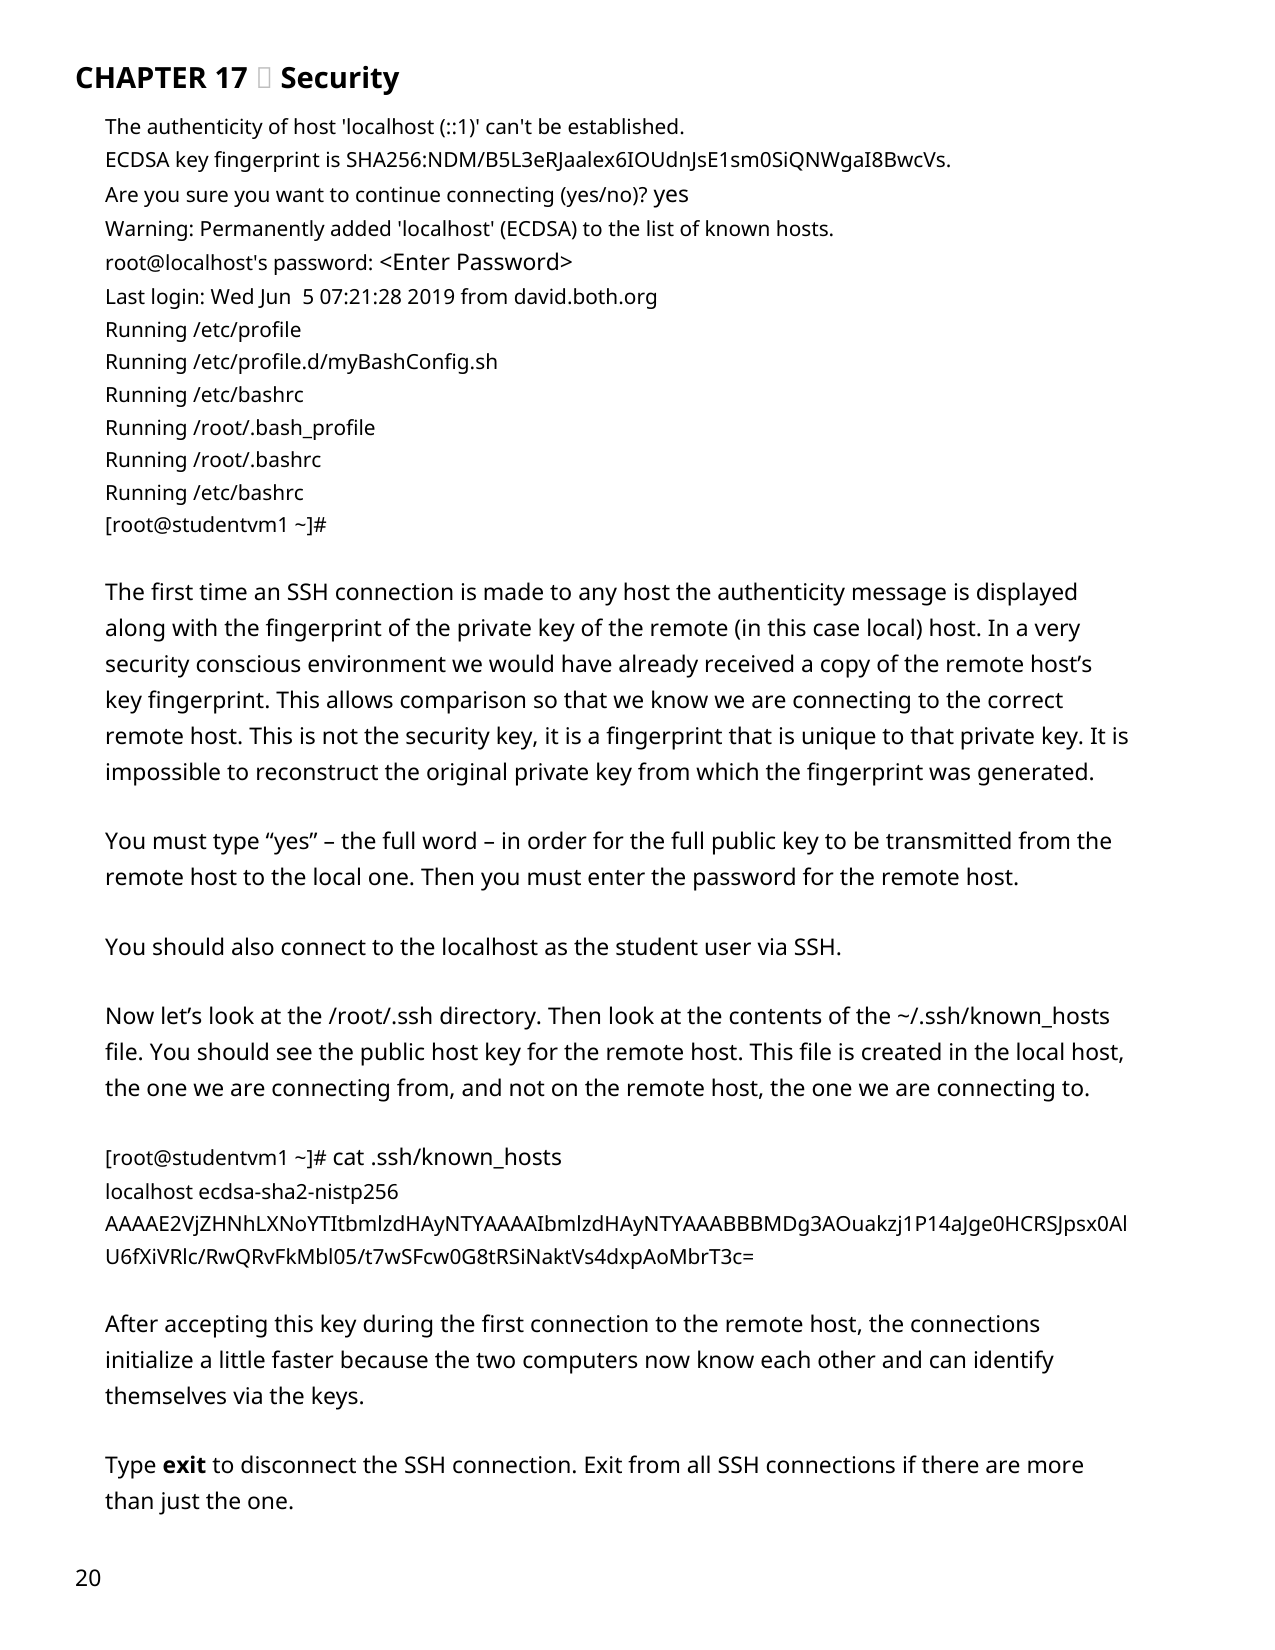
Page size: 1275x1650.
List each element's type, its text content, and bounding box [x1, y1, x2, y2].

text ECDSA key fingerprint is SHA256:NDM/B5L3eRJaalex6IOUdnJsE1sm0SiQNWgaI8BwcVs. [105, 145, 1132, 173]
text Last login: Wed Jun 5 07:21:28 2019 from david.both.org [105, 282, 1132, 311]
text Type exit to disconnect the SSH connection. Exit from all SSH connections if there are more than just the one. [105, 1449, 1132, 1516]
text Are you sure you want to continue connecting (yes/no)? yes [105, 178, 1132, 209]
text The first time an SSH connection is made to any host the authenticity message is displayed along with the fingerprint of the private key of the remote (in this case local) host. In a very security conscious environment we would have already received a copy of the remote host’s key fingerprint. This allows comparison so that we know we are connecting to the correct remote host. This is not the security key, it is a fingerprint that is unique to that private key. It is impossible to reconstruct the original private key from which the fingerprint was generated. [105, 576, 1132, 787]
text Running /root/.bashrc [105, 445, 1132, 474]
text localhost ecdsa-sha2-nistp256 AAAAE2VjZHNhLXNoYTItbmlzdHAyNTYAAAAIbmlzdHAyNTYAAABBBMDg3AOuakzj1P14aJge0HCRSJpsx0AlU6fXiVRlc/RwQRvFkMbl05/t7wSFcw0G8tRSiNaktVs4dxpAoMbrT3c= [105, 1177, 1132, 1271]
text You should also connect to the localhost as the student user via SSH. [105, 931, 1132, 962]
text [root@studentvm1 ~]# cat .ssh/known_hosts [105, 1141, 1132, 1172]
text Running /etc/bashrc [105, 478, 1132, 506]
text Warning: Permanently added 'localhost' (ECDSA) to the list of known hosts. [105, 214, 1132, 242]
text Running /etc/profile [105, 315, 1132, 343]
text You must type “yes” – the full word – in order for the full public key to be transmitted from the remote host to the local one. Then you must enter the password for the remote host. [105, 825, 1132, 892]
text root@localhost's password: <Enter Password> [105, 246, 1132, 277]
text Now let’s look at the /root/.ssh directory. Then look at the contents of the ~/.ssh/known_hosts file. You should see the public host key for the remote host. This file is created in the local host, the one we are connecting from, and not on the remote host, the one we are connecting to. [105, 1000, 1132, 1103]
text The authenticity of host 'localhost (::1)' can't be established. [105, 112, 1132, 141]
text Running /etc/profile.d/myBashConfig.sh [105, 347, 1132, 376]
text Running /root/.bash_profile [105, 413, 1132, 441]
text After accepting this key during the first connection to the remote host, the connections initialize a little faster because the two computers now know each other and can identify themselves via the keys. [105, 1308, 1132, 1411]
text Running /etc/bashrc [105, 380, 1132, 408]
text [root@studentvm1 ~]# [105, 510, 1132, 539]
